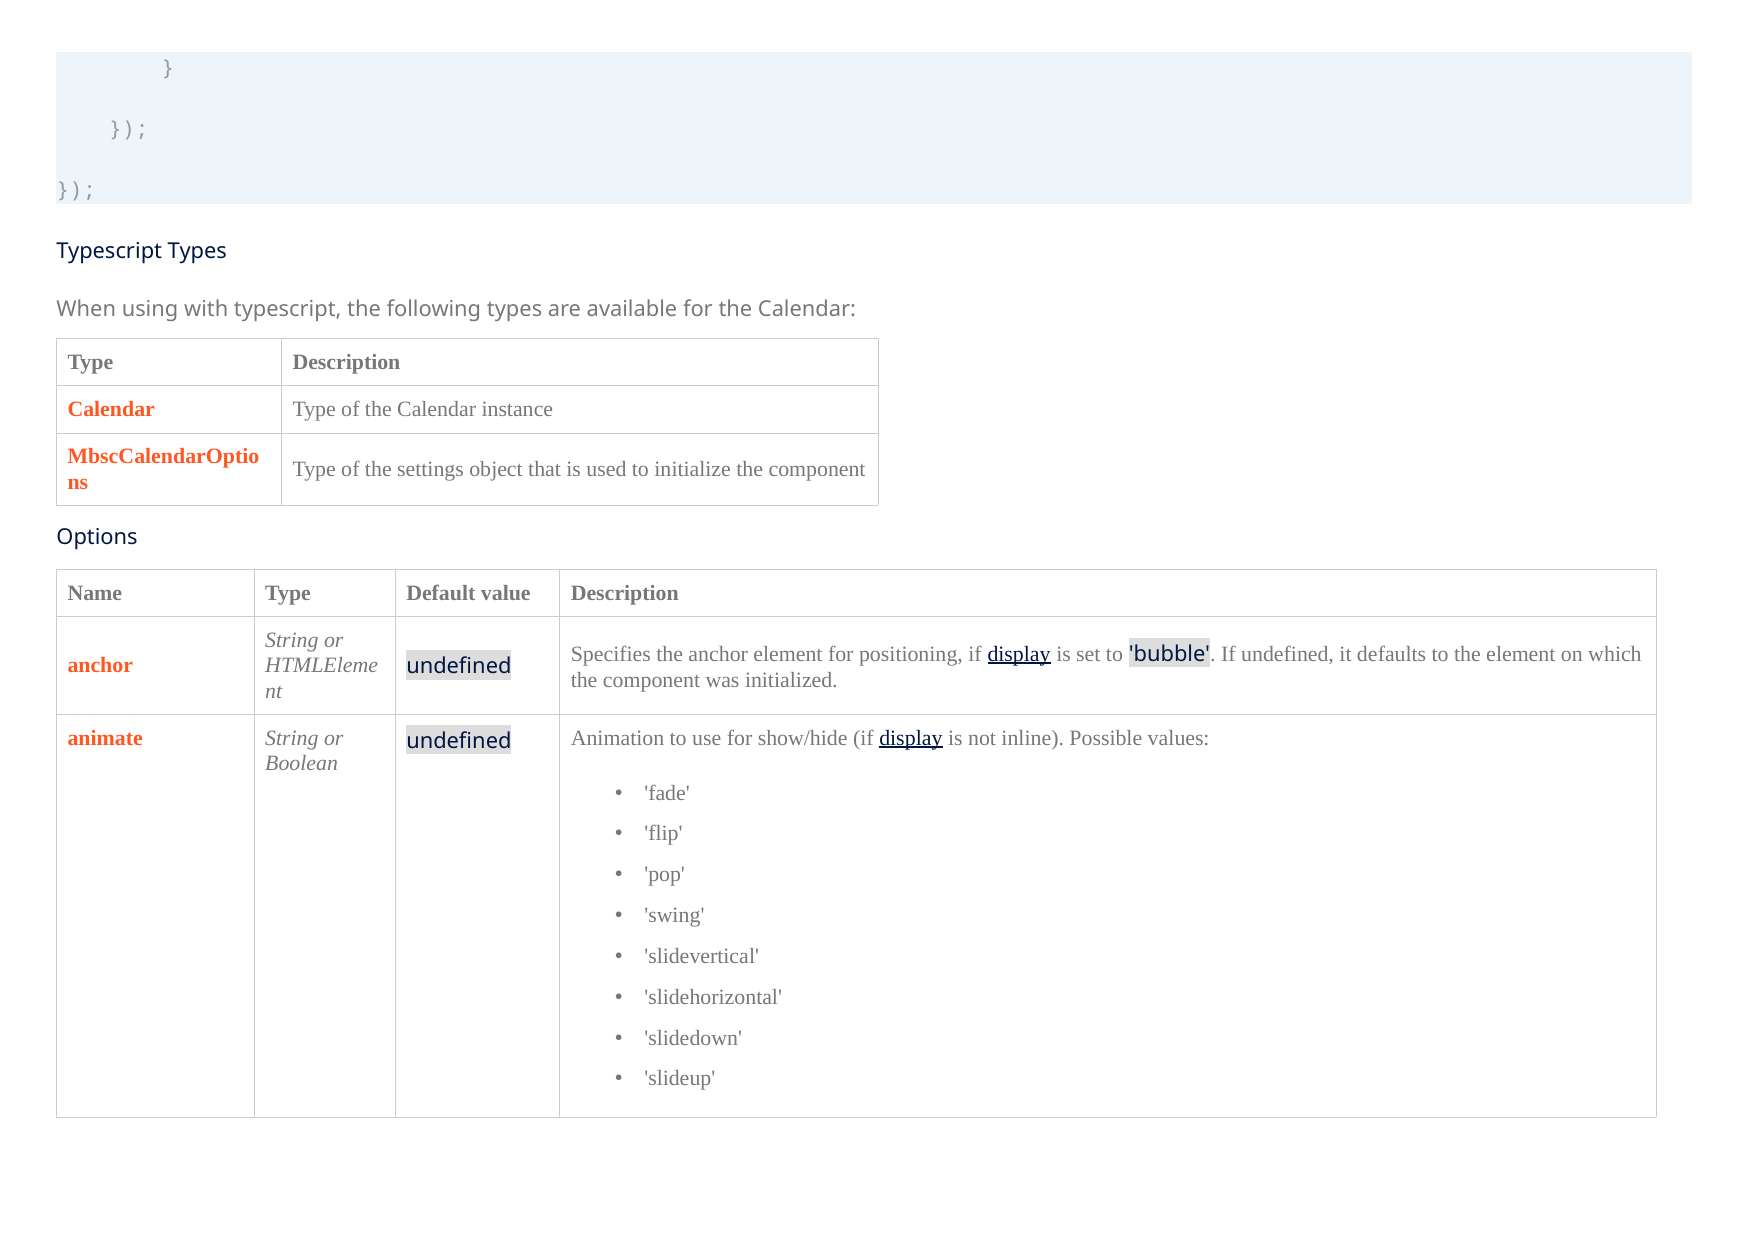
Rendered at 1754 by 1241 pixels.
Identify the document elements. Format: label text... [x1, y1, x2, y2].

subtitle Options [56, 521, 1692, 550]
table_cell Animation to use for show/hide (if display is not inline). Possible values: 'fade' 'flip' 'pop' 'swing' 'slidevertical' 'slidehorizontal' 'slidedown' 'slideup' If false, turns the animation off. [560, 715, 1656, 1117]
table_cell anchor [57, 617, 254, 714]
table_header Type [255, 570, 395, 616]
text } [56, 52, 1692, 82]
table_cell animate [57, 715, 254, 1117]
table_cell Type of the settings object that is used to initialize the component [282, 434, 878, 505]
subtitle Typescript Types [56, 235, 1692, 265]
table_cell undefined [396, 715, 559, 1117]
table_header Name [57, 570, 254, 616]
table_cell String or Boolean [255, 715, 395, 1117]
table_header Description [560, 570, 1656, 616]
table_cell undefined [396, 617, 559, 714]
text }); [56, 174, 1692, 204]
table_cell Specifies the anchor element for positioning, if display is set to 'bubble'. If undefined, it defaults to the element on which the component was initialized. [560, 617, 1656, 714]
table_header Description [282, 339, 878, 385]
table_cell MbscCalendarOptions [57, 434, 281, 505]
table_cell Type of the Calendar instance [282, 386, 878, 432]
table_cell String or HTMLElement [255, 617, 395, 714]
text When using with typescript, the following types are available for the Calendar: [56, 283, 1692, 322]
table_cell Calendar [57, 386, 281, 432]
text }); [56, 113, 1692, 143]
table_header Type [57, 339, 281, 385]
table_header Default value [396, 570, 559, 616]
